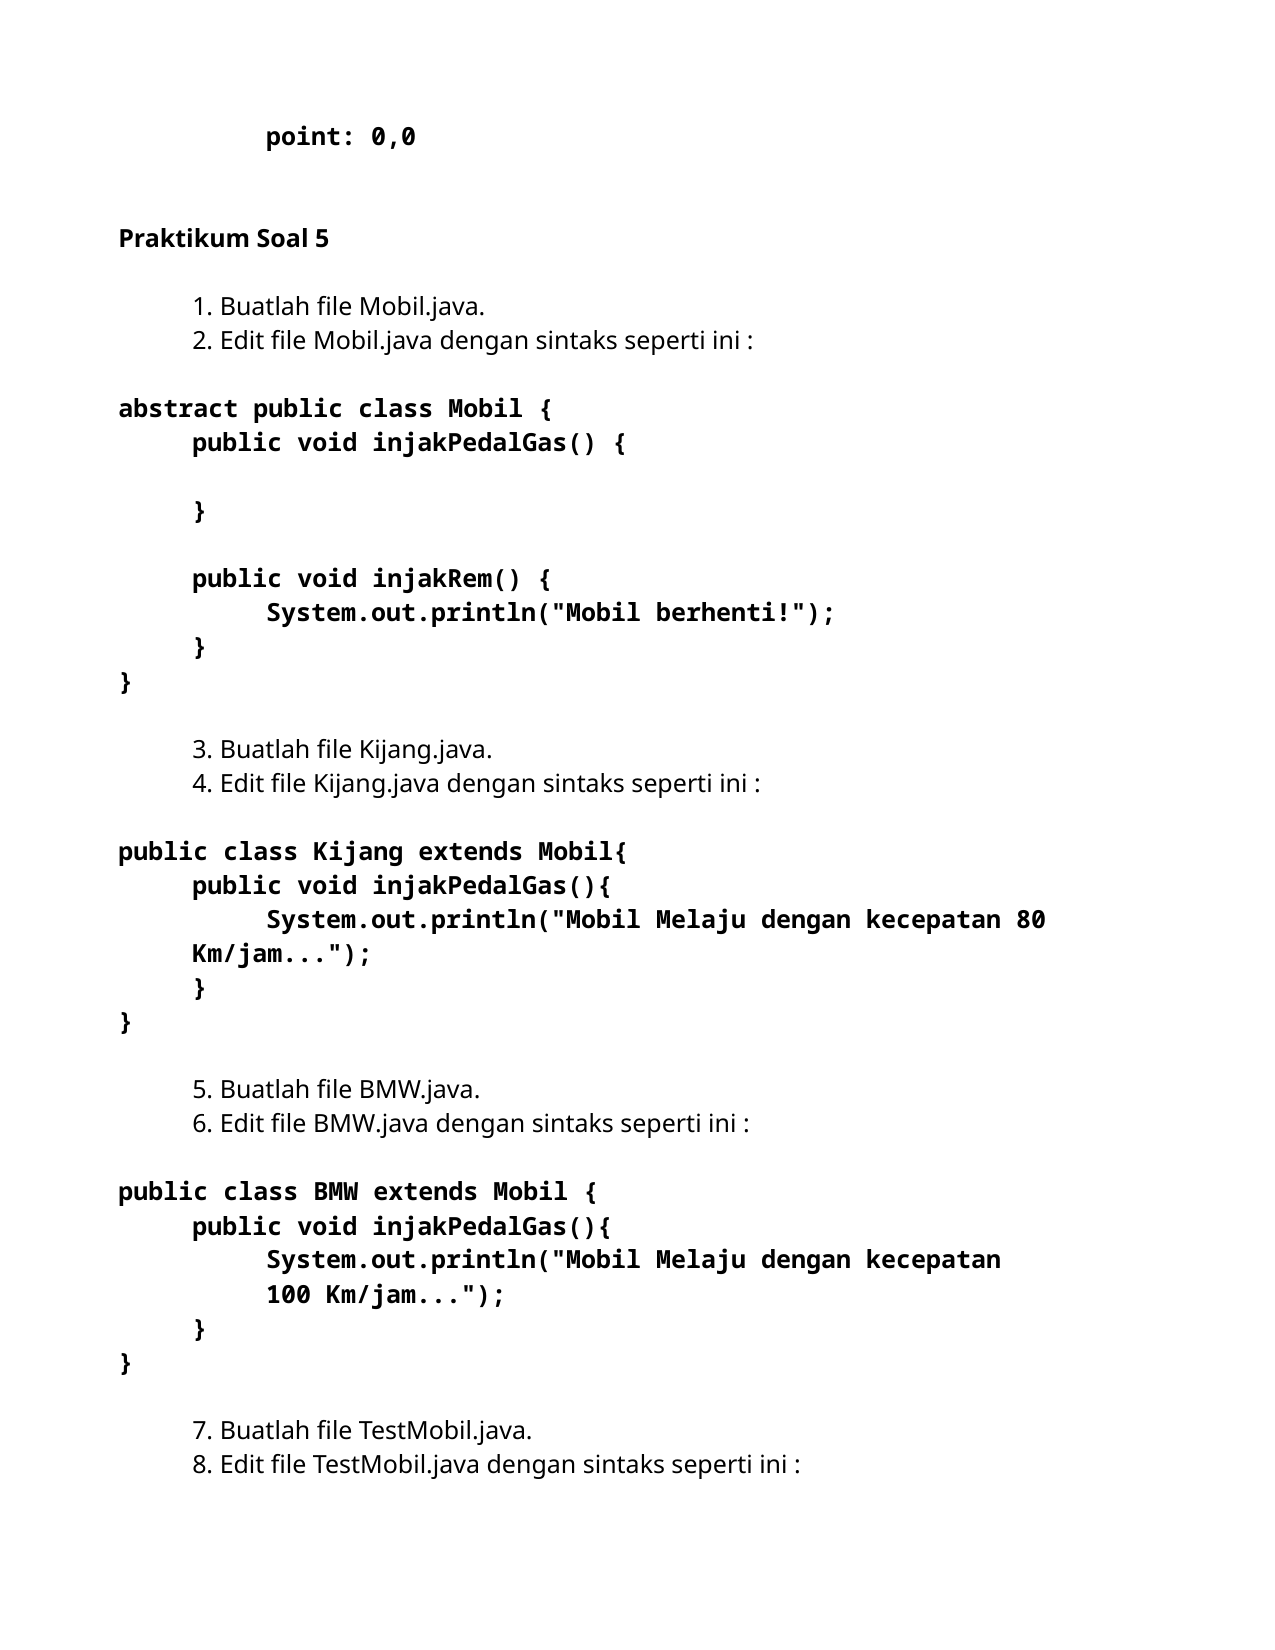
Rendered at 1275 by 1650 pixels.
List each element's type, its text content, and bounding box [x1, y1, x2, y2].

text } [118, 493, 1157, 527]
text 1. Buatlah file Mobil.java. [118, 288, 1157, 322]
text public void injakRem() { [118, 561, 1157, 595]
text System.out.println("Mobil Melaju dengan kecepatan 80 Km/jam..."); [118, 902, 1157, 970]
text 4. Edit file Kijang.java dengan sintaks seperti ini : public class Kijang extends Mobil{ [118, 765, 1157, 867]
text } [118, 1310, 1157, 1344]
text } 5. Buatlah file BMW.java. [118, 1004, 1157, 1106]
text System.out.println("Mobil Melaju dengan kecepatan 100 Km/jam..."); [118, 1242, 1157, 1310]
text } 3. Buatlah file Kijang.java. [118, 663, 1157, 765]
text public void injakPedalGas() { [118, 425, 1157, 459]
text } 7. Buatlah file TestMobil.java. 8. Edit file TestMobil.java dengan sintaks seperti ini : [118, 1344, 1157, 1515]
text } [118, 629, 1157, 663]
text public void injakPedalGas(){ [118, 1208, 1157, 1242]
text } [118, 970, 1157, 1004]
text 6. Edit file BMW.java dengan sintaks seperti ini : public class BMW extends Mobil { [118, 1106, 1157, 1208]
text point: 0,0 [118, 118, 1157, 220]
text Praktikum Soal 5 [118, 220, 1157, 254]
text System.out.println("Mobil berhenti!"); [118, 595, 1157, 629]
text 2. Edit file Mobil.java dengan sintaks seperti ini : abstract public class Mobil { [118, 322, 1157, 425]
text public void injakPedalGas(){ [118, 867, 1157, 902]
